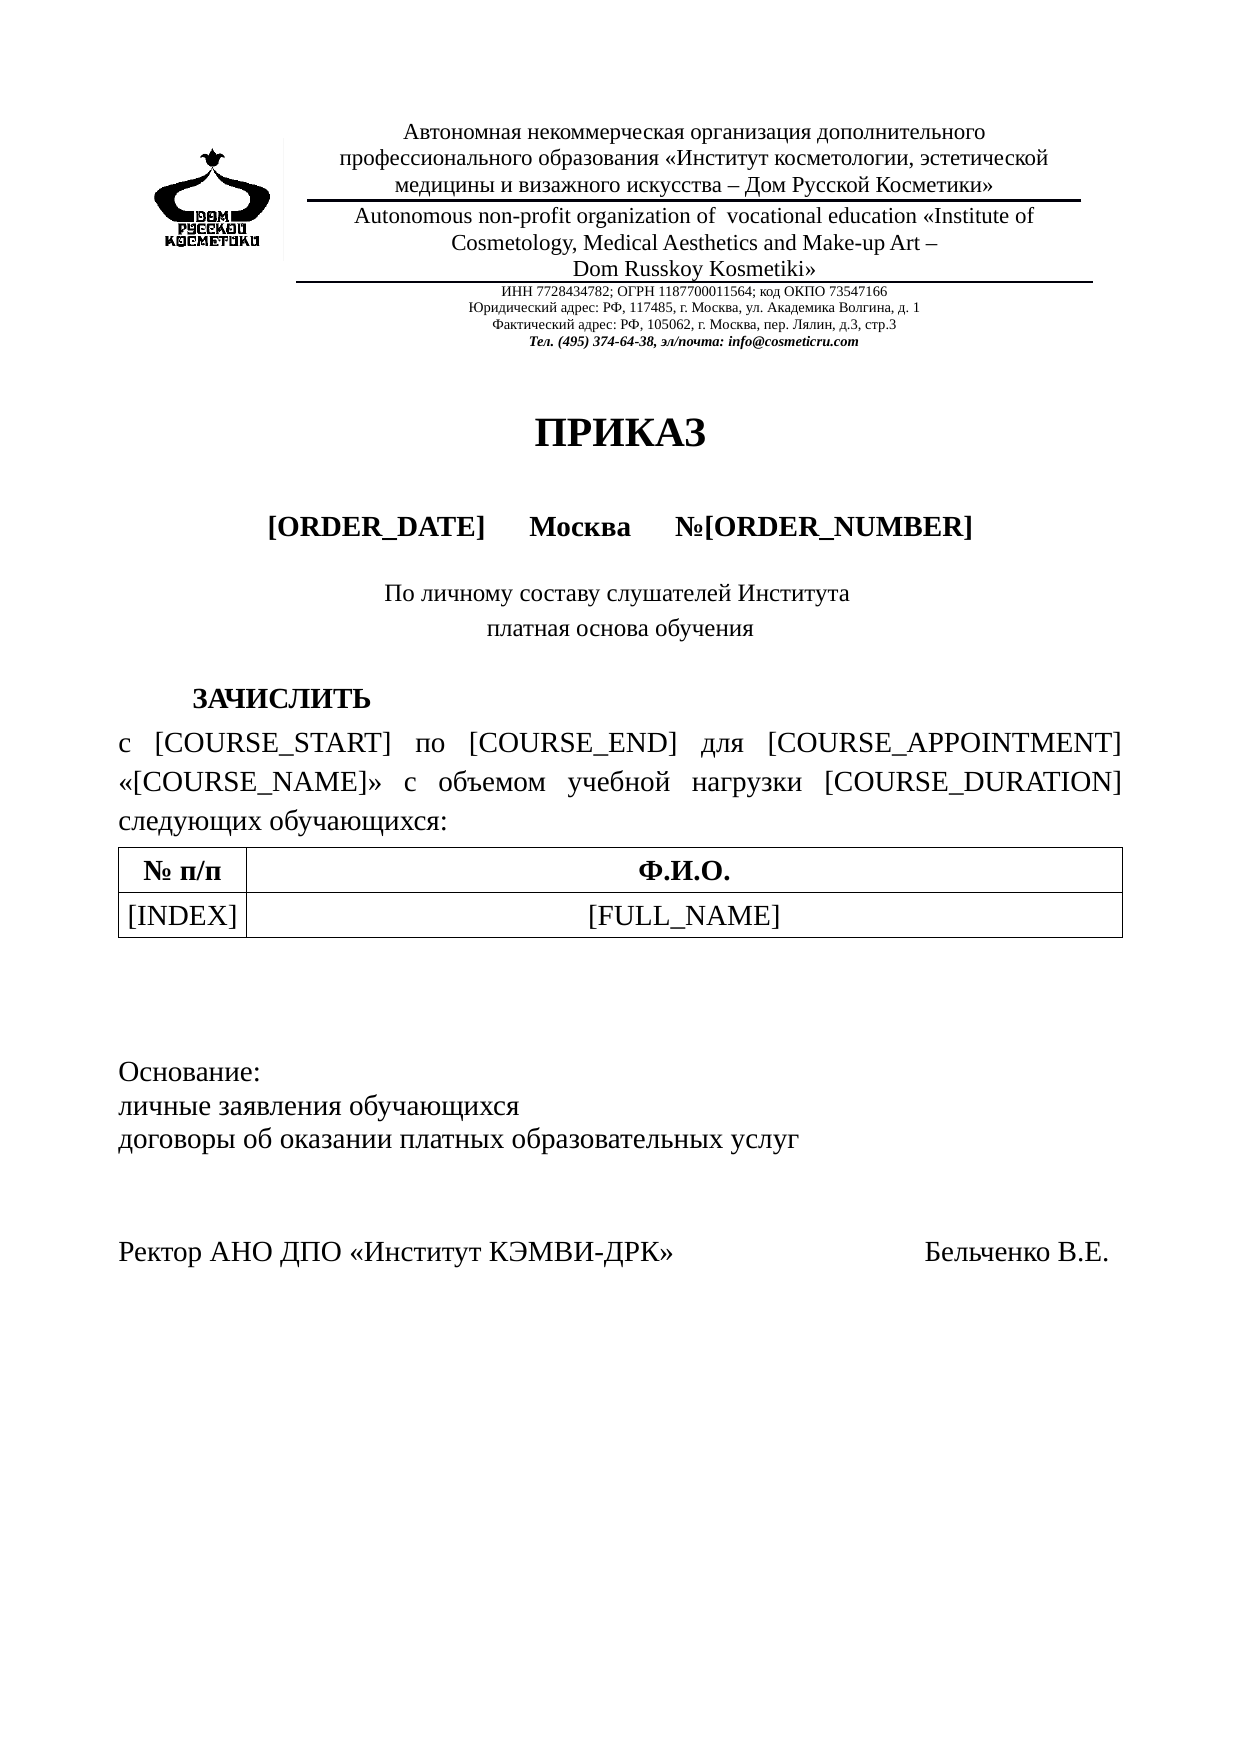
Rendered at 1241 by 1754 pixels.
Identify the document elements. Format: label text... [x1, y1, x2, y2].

text Основание: [118, 1054, 1122, 1088]
table_header № п/п [119, 848, 246, 892]
table_header [133, 118, 296, 281]
table_cell [INDEX] [119, 893, 246, 937]
text ПРИКАЗ [118, 407, 1122, 455]
table_header Ф.И.О. [247, 848, 1122, 892]
table_cell [FULL_NAME] [247, 893, 1122, 937]
table_header Автономная некоммерческая организация дополнительного профессионального образования «Институт косметологии, эстетической медицины и визажного искусства – Дом Русской Косметики» [296, 118, 1093, 202]
table_cell Autonomous non-profit organization of vocational education «Institute of Cosmetology, Medical Aesthetics and Make-up Art – Dom Russkoy Kosmetiki» [296, 203, 1093, 281]
text По личному составу слушателей Института [118, 578, 1122, 607]
text с [COURSE_START] по [COURSE_END] для [COURSE_APPOINTMENT] «[COURSE_NAME]» с объемом учебной нагрузки [COURSE_DURATION] следующих обучающихся: [118, 726, 1122, 836]
picture [144, 138, 284, 261]
text ЗАЧИСЛИТЬ [118, 647, 1122, 714]
text [ORDER_DATE] Москва №[ORDER_NUMBER] [118, 509, 1122, 542]
text личные заявления обучающихся [118, 1088, 1122, 1121]
table_cell [133, 281, 296, 349]
table_cell ИНН 7728434782; ОГРН 1187700011564; код ОКПО 73547166 Юридический адрес: РФ, 117485, г. Москва, ул. Академика Волгина, д. 1 Фактический адрес: РФ, 105062, г. Москва, пер. Лялин, д.3, стр.3 Тел. (495) 374-64-38, эл/почта: info@cosmeticru.com [296, 283, 1093, 349]
text договоры об оказании платных образовательных услуг [118, 1121, 1122, 1155]
text платная основа обучения [118, 613, 1122, 642]
